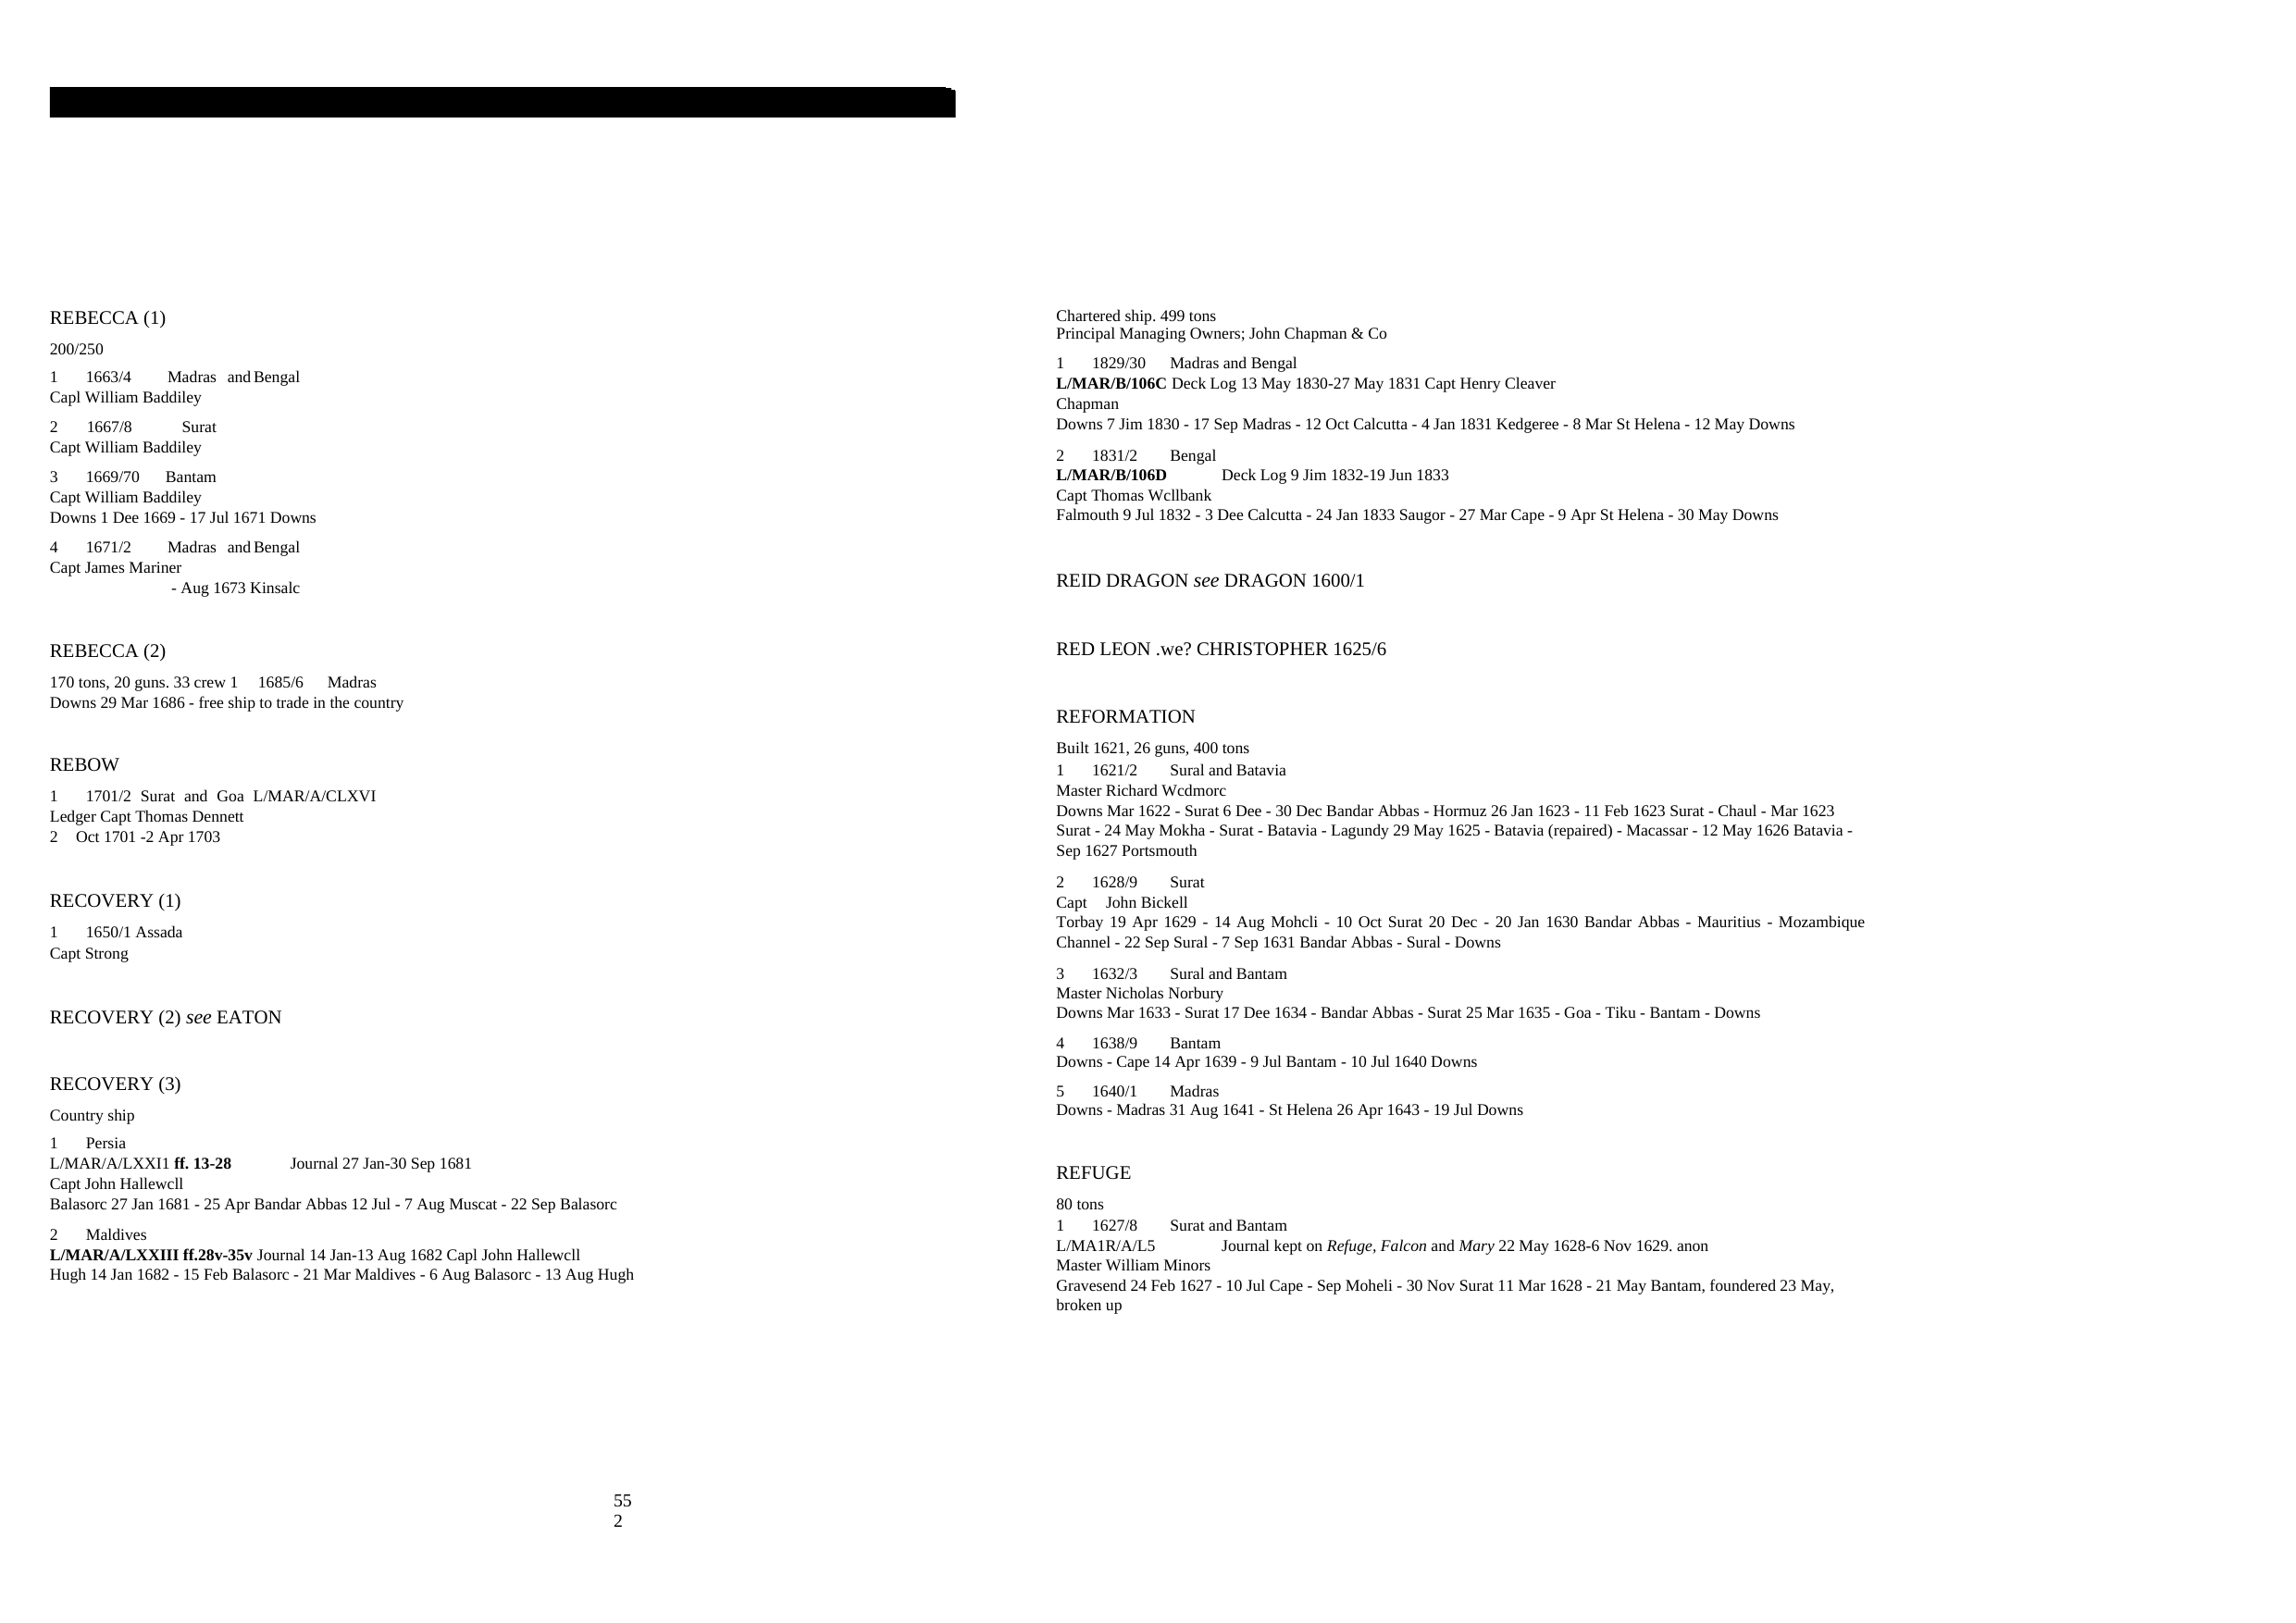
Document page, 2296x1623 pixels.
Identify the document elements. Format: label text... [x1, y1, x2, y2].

subtitle REID DRAGON see DRAGON 1600/1 [1056, 569, 1868, 591]
text Master Nicholas Norbury [1056, 983, 1868, 1003]
text Downs - Madras 31 Aug 1641 - St Helena 26 Apr 1643 - 19 Jul Downs [1056, 1100, 1868, 1119]
text Capt William Baddiley [50, 487, 767, 507]
text Torbay 19 Apr 1629 - 14 Aug Mohcli - 10 Oct Surat 20 Dec - 20 Jan 1630 Bandar Abbas - Mauritius - Mozambique Channel - 22 Sep Sural - 7 Sep 1631 Bandar Abbas - Sural - Downs [1056, 912, 1868, 951]
list 1701/2 Surat and Goa L/MAR/A/CLXVI Ledger Capt Thomas Dennett [50, 786, 376, 826]
subtitle REBECCA (1) [50, 306, 767, 328]
text Capt Strong [50, 942, 767, 962]
text Master Richard Wcdmorc [1056, 780, 1868, 800]
list 1663/4 Madras and Bengal [50, 366, 767, 387]
subtitle RECOVERY (1) [50, 890, 767, 911]
list 1621/2 Sural and Batavia [1056, 760, 1868, 780]
list Oct 1701 -2 Apr 1703 [50, 826, 767, 847]
text Hugh 14 Jan 1682 - 15 Feb Balasorc - 21 Mar Maldives - 6 Aug Balasorc - 13 Aug Hugh [50, 1264, 767, 1284]
text Master William Minors [1056, 1255, 1868, 1275]
text Principal Managing Owners; John Chapman & Co [1056, 325, 1868, 343]
text Downs 29 Mar 1686 - free ship to trade in the country [50, 694, 767, 712]
list 1640/1 Madras [1056, 1083, 1868, 1100]
picture [49, 87, 956, 118]
subtitle RECOVERY (2) see EATON [50, 1006, 767, 1028]
text 80 tons [1056, 1185, 1868, 1215]
text Capt John Hallewcll [50, 1173, 767, 1194]
text Chartered ship. 499 tons [1056, 306, 1868, 325]
subtitle REFUGE [1056, 1156, 1868, 1185]
text 200/250 [50, 341, 767, 358]
text Downs - Cape 14 Apr 1639 - 9 Jul Bantam - 10 Jul 1640 Downs [1056, 1053, 1868, 1071]
text Country ship [50, 1107, 767, 1125]
text - Aug 1673 Kinsalc [171, 577, 767, 597]
text Capt Thomas Wcllbank [1056, 485, 1868, 505]
list 1650/1 Assada [50, 922, 767, 942]
list 1667/8 Surat [50, 416, 767, 437]
text Capt James Mariner [50, 557, 767, 577]
list 1638/9 Bantam [1056, 1035, 1868, 1053]
list 1632/3 Sural and Bantam [1056, 963, 1868, 983]
list Maldives [50, 1223, 767, 1244]
subtitle RED LEON .we? CHRISTOPHER 1625/6 [1056, 638, 1868, 660]
list 1628/9 Surat [1056, 873, 1868, 892]
text L/MA1R/A/L5 Journal kept on Refuge, Falcon and Mary 22 May 1628-6 Nov 1629. anon [1056, 1235, 1868, 1255]
text Balasorc 27 Jan 1681 - 25 Apr Bandar Abbas 12 Jul - 7 Aug Muscat - 22 Sep Balasorc [50, 1194, 767, 1214]
text Falmouth 9 Jul 1832 - 3 Dee Calcutta - 24 Jan 1833 Saugor - 27 Mar Cape - 9 Apr St Helena - 30 May Downs [1056, 505, 1868, 525]
list 1627/8 Surat and Bantam [1056, 1215, 1868, 1235]
text Capt William Baddiley [50, 437, 767, 457]
text L/MAR/B/106D Deck Log 9 Jim 1832-19 Jun 1833 [1056, 465, 1868, 485]
text Built 1621, 26 guns, 400 tons [1056, 729, 1868, 760]
text Gravesend 24 Feb 1627 - 10 Jul Cape - Sep Moheli - 30 Nov Surat 11 Mar 1628 - 21 May Bantam, foundered 23 May, broken up [1056, 1275, 1868, 1315]
list Persia [50, 1133, 767, 1153]
list 1831/2 Bengal [1056, 445, 1868, 465]
text Capl William Baddiley [50, 387, 767, 406]
subtitle REBECCA (2) [50, 633, 767, 663]
text Downs Mar 1622 - Surat 6 Dee - 30 Dec Bandar Abbas - Hormuz 26 Jan 1623 - 11 Feb 1623 Surat - Chaul - Mar 1623 Surat - 24 May Mokha - Surat - Batavia - Lagundy 29 May 1625 - Batavia (repaired) - Macassar - 12 May 1626 Batavia - Sep 1627 Portsmouth [1056, 800, 1868, 861]
text L/MAR/B/106C Deck Log 13 May 1830-27 May 1831 Capt Henry Cleaver Chapman [1056, 373, 1597, 414]
text L/MAR/A/LXXIII ff.28v-35v Journal 14 Jan-13 Aug 1682 Capl John Hallewcll [50, 1244, 590, 1264]
subtitle RECOVERY (3) [50, 1073, 767, 1095]
subtitle REBOW [50, 754, 767, 775]
text 170 tons, 20 guns. 33 crew 1 1685/6 Madras [50, 663, 411, 694]
text L/MAR/A/LXXI1 ff. 13-28 Journal 27 Jan-30 Sep 1681 [50, 1153, 767, 1173]
text Downs 1 Dee 1669 - 17 Jul 1671 Downs [50, 507, 767, 527]
subtitle REFORMATION [1056, 699, 1868, 729]
list 1829/30 Madras and Bengal [1056, 353, 1868, 373]
list 1669/70 Bantam [50, 466, 767, 487]
text Downs Mar 1633 - Surat 17 Dee 1634 - Bandar Abbas - Surat 25 Mar 1635 - Goa - Tiku - Bantam - Downs [1056, 1003, 1868, 1022]
list 1671/2 Madras and Bengal [50, 537, 767, 557]
text Downs 7 Jim 1830 - 17 Sep Madras - 12 Oct Calcutta - 4 Jan 1831 Kedgeree - 8 Mar St Helena - 12 May Downs [1056, 414, 1868, 433]
text Capt John Bickell [1056, 892, 1868, 912]
